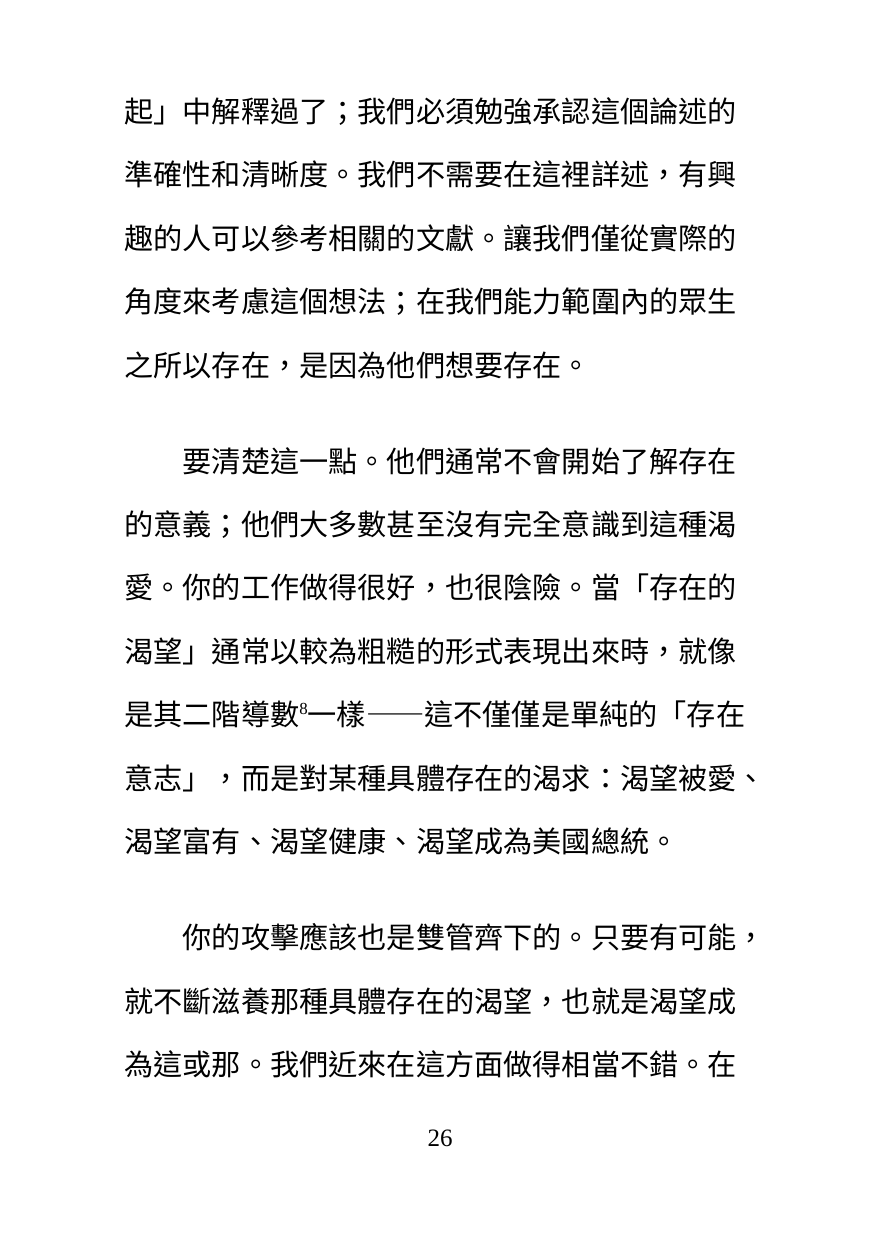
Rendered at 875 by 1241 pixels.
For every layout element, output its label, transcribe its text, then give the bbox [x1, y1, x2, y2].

text 要清楚這一點。他們通常不會開始了解存在的意義；他們大多數甚至沒有完全意識到這種渴愛。你的工作做得很好，也很陰險。當「存在的渴望」通常以較為粗糙的形式表現出來時，就像是其二階導數一樣——這不僅僅是單純的「存在意志」，而是對某種具體存在的渴求：渴望被愛、渴望富有、渴望健康、渴望成為美國總統。 [124, 438, 756, 861]
text 你的攻擊應該也是雙管齊下的。只要有可能，就不斷滋養那種具體存在的渴望，也就是渴望成為這或那。我們近來在這方面做得相當不錯。在社會層級分明且穩定的時候，我們的可能性是有限的。但在過去幾個世紀中，這些舊有的確定性變得越來越無效。如今的社會如此開放，以至於幾乎完全混亂。所謂的“自由”對他們並沒有什麼實際好處；他們中的大多數永遠不會成為搖滾明星或總統，或其他那些他們似乎極度渴望的荒謬事物。不過沒關係，對我們而言，他們有這種渴望已經足夠了。讓這個夢想繼續下去！如果事情看起來太無望了，就提醒他們去買一張樂透彩券。 [124, 915, 756, 1084]
text 起」中解釋過了；我們必須勉強承認這個論述的準確性和清晰度。我們不需要在這裡詳述，有興趣的人可以參考相關的文獻。讓我們僅從實際的角度來考慮這個想法；在我們能力範圍內的眾生之所以存在，是因為他們想要存在。 [124, 88, 756, 384]
